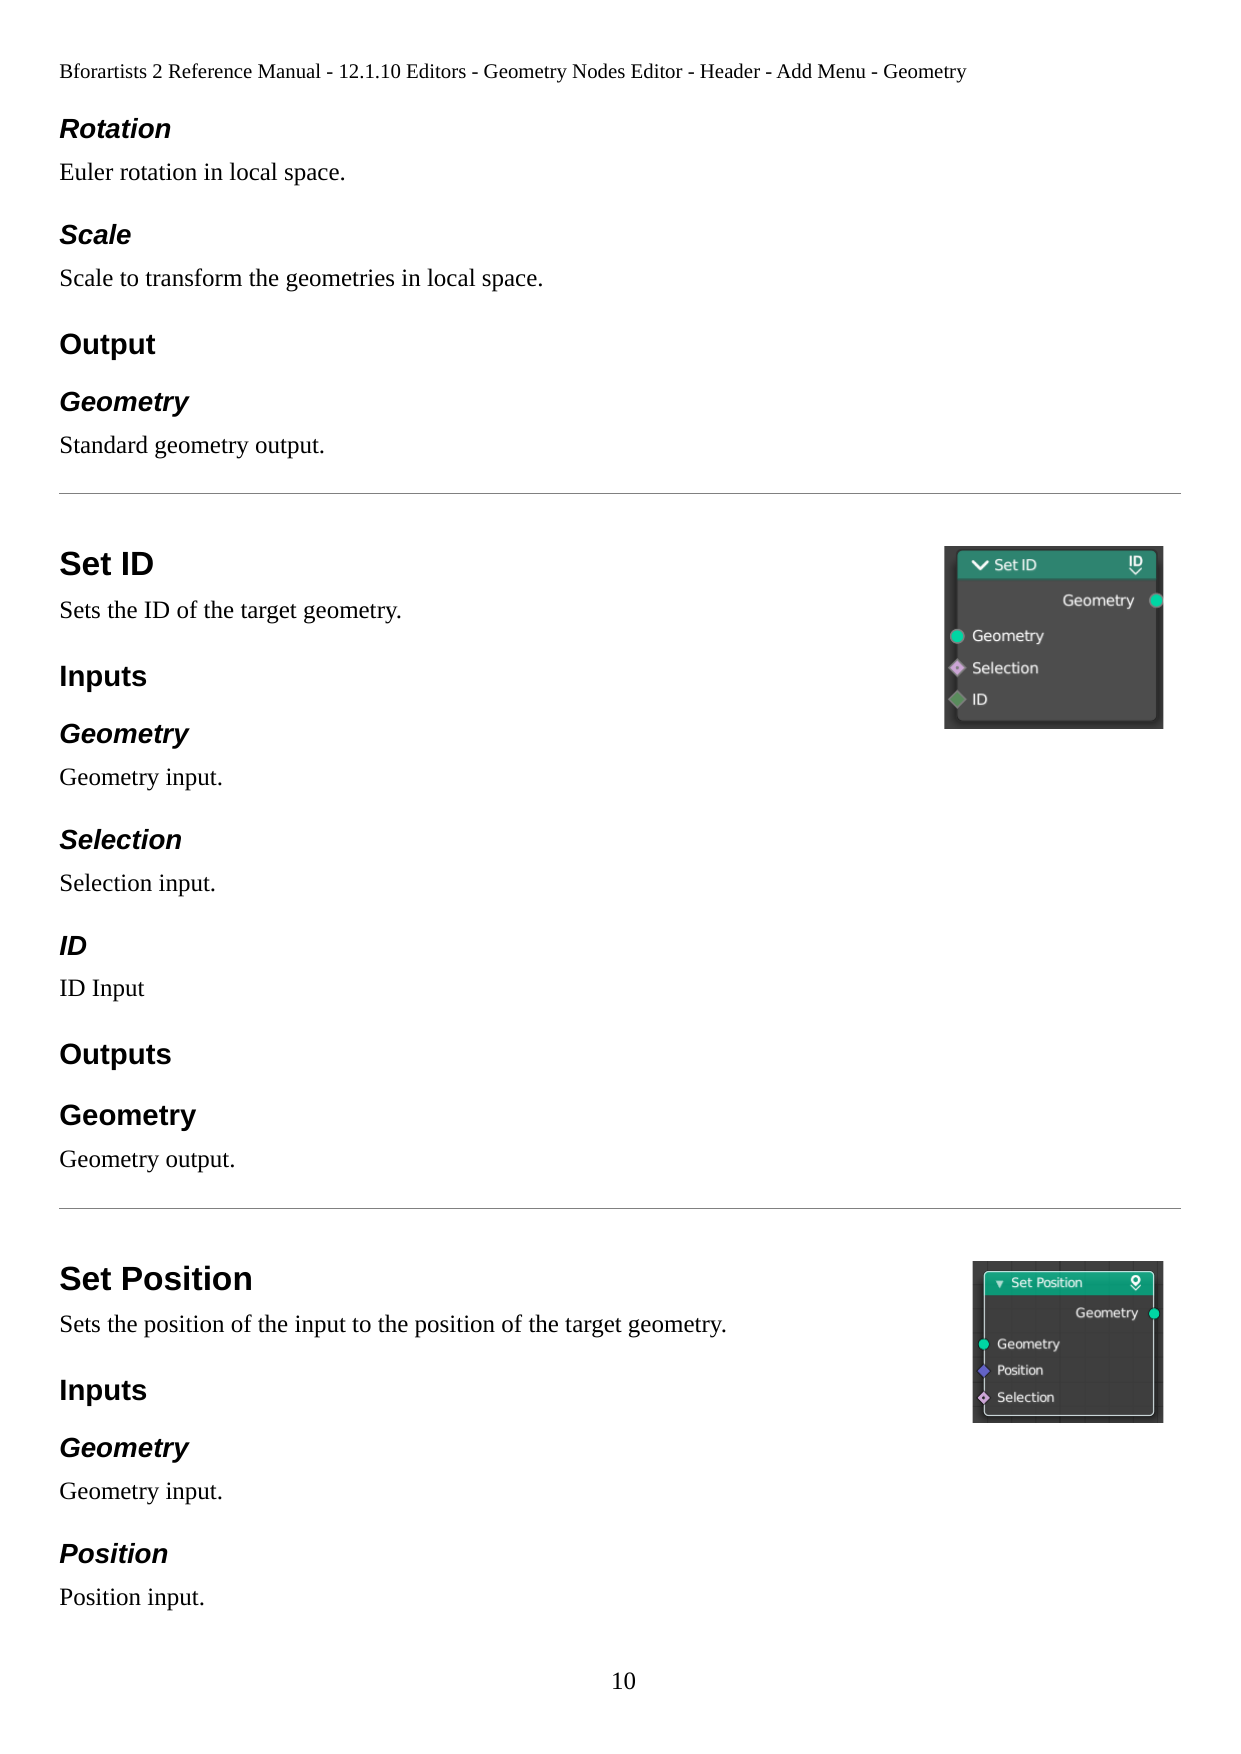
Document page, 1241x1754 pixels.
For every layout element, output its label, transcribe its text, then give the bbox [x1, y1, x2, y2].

text Scale to transform the geometries in local space. [59, 263, 1181, 292]
subtitle Geometry [59, 385, 1181, 417]
subtitle Geometry [59, 1098, 1181, 1132]
subtitle Rotation [59, 113, 1181, 144]
subtitle [1164, 1373, 1181, 1407]
subtitle Selection [59, 823, 1181, 855]
subtitle Position [59, 1538, 1181, 1570]
subtitle Geometry [59, 1432, 1181, 1464]
text Selection input. [59, 868, 1181, 896]
text Euler rotation in local space. [59, 157, 1181, 186]
picture [944, 546, 1164, 729]
picture [972, 1261, 1164, 1423]
text Sets the ID of the target geometry. [59, 595, 944, 624]
subtitle ID [59, 929, 1181, 961]
subtitle Set ID [59, 544, 1181, 582]
text Geometry input. [59, 762, 1181, 790]
subtitle Output [59, 327, 1181, 360]
subtitle Outputs [59, 1037, 1181, 1071]
subtitle Geometry [59, 717, 1181, 749]
text Standard geometry output. [59, 430, 1181, 458]
subtitle Inputs [59, 658, 944, 692]
subtitle Inputs [59, 1373, 972, 1407]
subtitle Set Position [59, 1258, 1181, 1297]
subtitle Scale [59, 218, 1181, 250]
text ID Input [59, 973, 1181, 1002]
text Position input. [59, 1582, 1181, 1611]
subtitle [1164, 658, 1181, 692]
text Geometry output. [59, 1144, 1181, 1173]
text Sets the position of the input to the position of the target geometry. [59, 1309, 972, 1338]
text Geometry input. [59, 1476, 1181, 1505]
